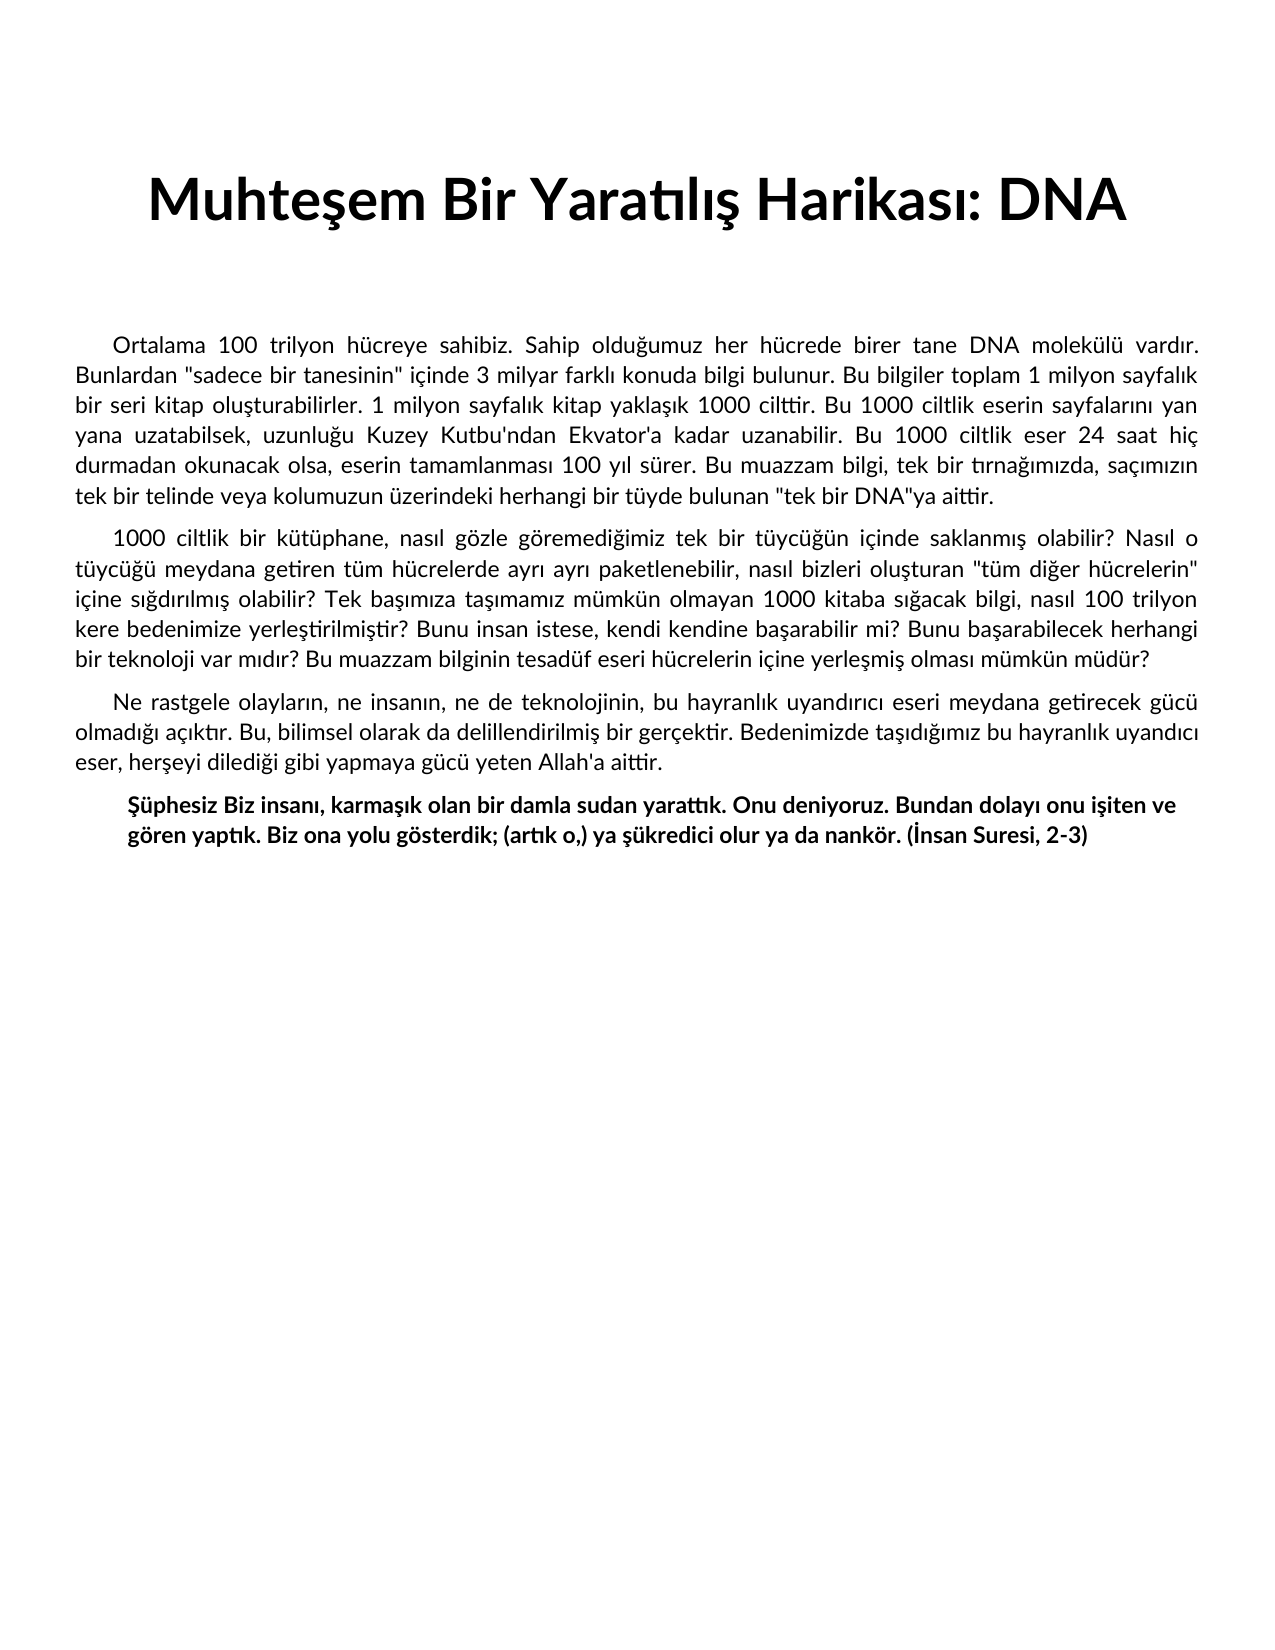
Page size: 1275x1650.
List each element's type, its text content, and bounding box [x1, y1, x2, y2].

text Şüphesiz Biz insanı, karmaşık olan bir damla sudan yarattık. Onu deniyoruz. Bundan dolayı onu işiten ve gören yaptık. Biz ona yolu gösterdik; (artık o,) ya şükredici olur ya da nankör. (İnsan Suresi, 2-3) [127, 791, 1177, 848]
text Ne rastgele olayların, ne insanın, ne de teknolojinin, bu hayranlık uyandırıcı eseri meydana getirecek gücü olmadığı açıktır. Bu, bilimsel olarak da delillendirilmiş bir gerçektir. Bedenimizde taşıdığımız bu hayranlık uyandıcı eser, herşeyi dilediği gibi yapmaya gücü yeten Allah'a aittir. [75, 688, 1200, 776]
subtitle Muhteşem Bir Yaratılış Harikası: DNA [75, 162, 1200, 232]
text 1000 ciltlik bir kütüphane, nasıl gözle göremediğimiz tek bir tüycüğün içinde saklanmış olabilir? Nasıl o tüycüğü meydana getiren tüm hücrelerde ayrı ayrı paketlenebilir, nasıl bizleri oluşturan "tüm diğer hücrelerin" içine sığdırılmış olabilir? Tek başımıza taşımamız mümkün olmayan 1000 kitaba sığacak bilgi, nasıl 100 trilyon kere bedenimize yerleştirilmiştir? Bunu insan istese, kendi kendine başarabilir mi? Bunu başarabilecek herhangi bir teknoloji var mıdır? Bu muazzam bilginin tesadüf eseri hücrelerin içine yerleşmiş olması mümkün müdür? [75, 524, 1200, 672]
text Ortalama 100 trilyon hücreye sahibiz. Sahip olduğumuz her hücrede birer tane DNA molekülü vardır. Bunlardan "sadece bir tanesinin" içinde 3 milyar farklı konuda bilgi bulunur. Bu bilgiler toplam 1 milyon sayfalık bir seri kitap oluşturabilirler. 1 milyon sayfalık kitap yaklaşık 1000 cilttir. Bu 1000 ciltlik eserin sayfalarını yan yana uzatabilsek, uzunluğu Kuzey Kutbu'ndan Ekvator'a kadar uzanabilir. Bu 1000 ciltlik eser 24 saat hiç durmadan okunacak olsa, eserin tamamlanması 100 yıl sürer. Bu muazzam bilgi, tek bir tırnağımızda, saçımızın tek bir telinde veya kolumuzun üzerindeki herhangi bir tüyde bulunan "tek bir DNA"ya aittir. [75, 330, 1200, 509]
